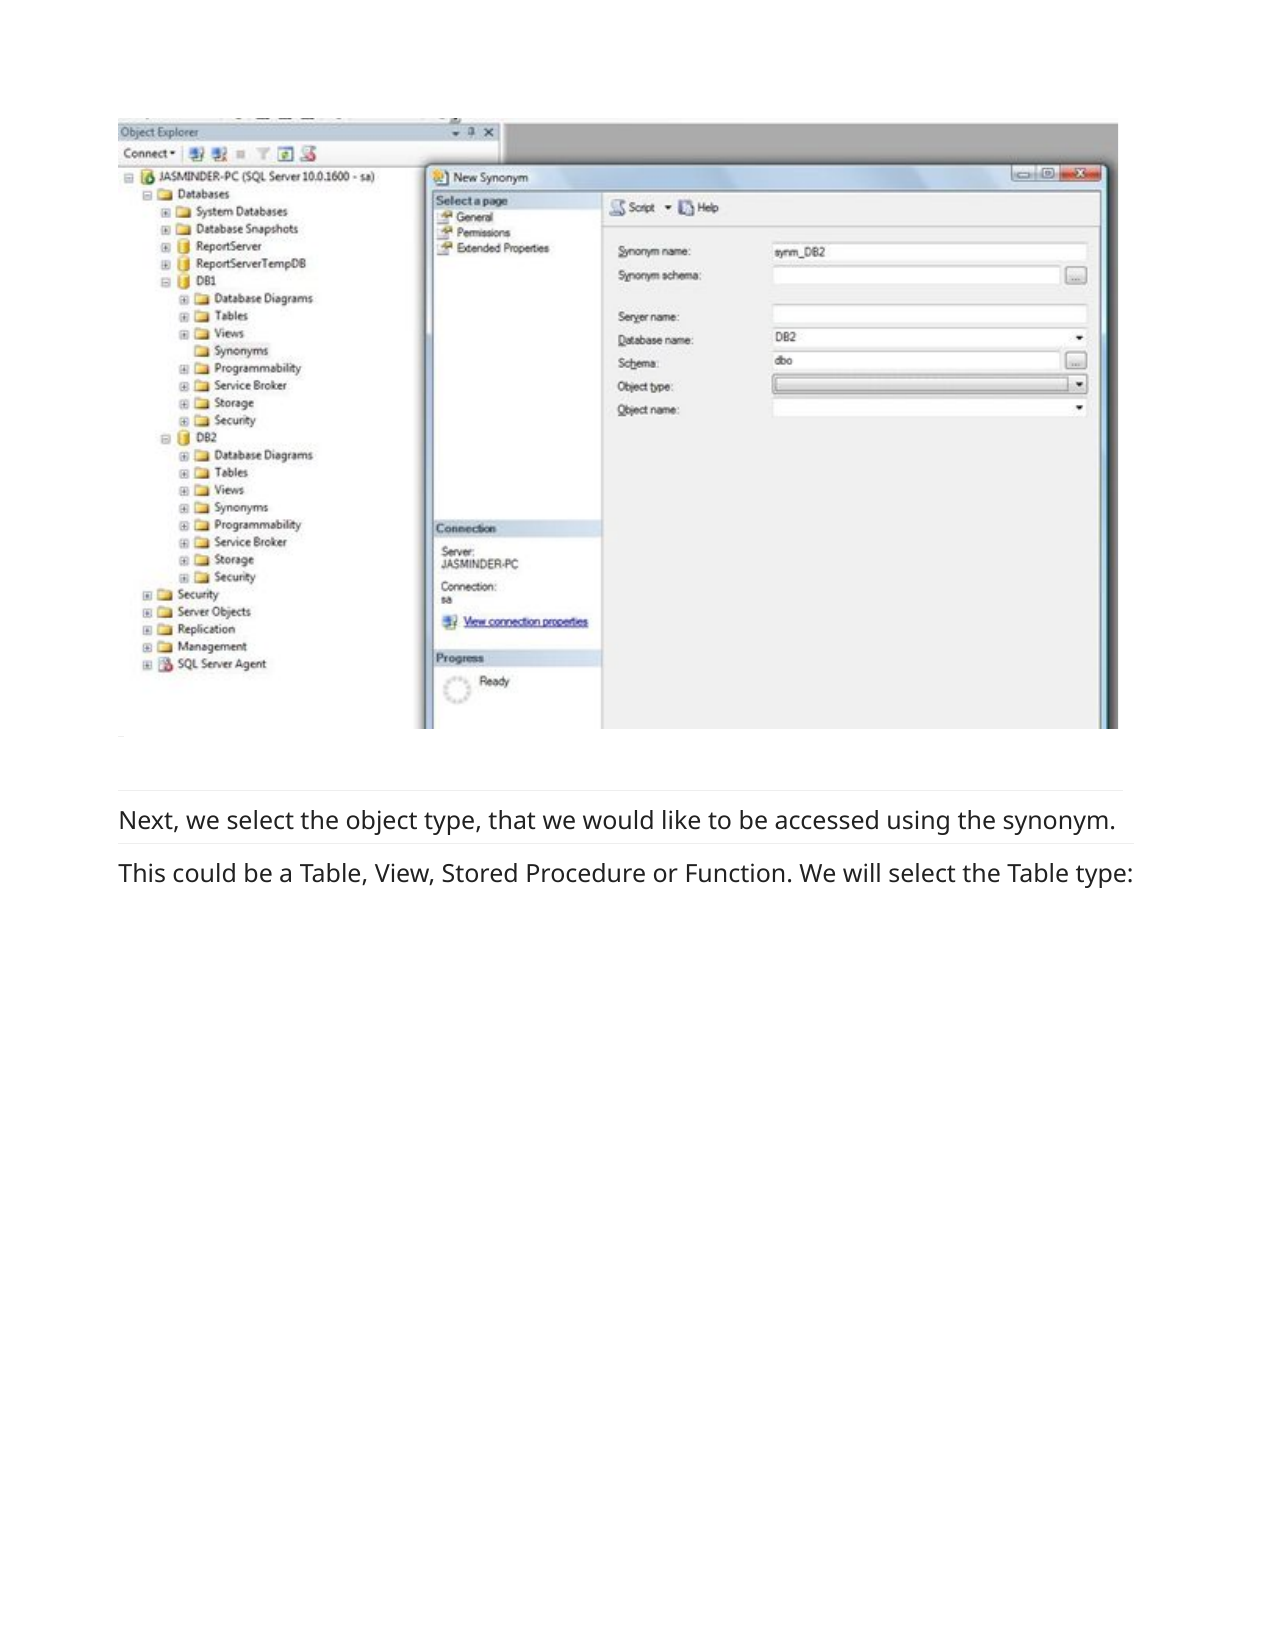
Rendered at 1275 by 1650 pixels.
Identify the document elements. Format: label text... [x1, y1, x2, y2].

picture [118, 118, 1119, 729]
list Next, we select the object type, that we would like to be accessed using the synonym. This could be a Table, View, Stored Procedure or Function. We will select the Table type: [118, 118, 1157, 944]
